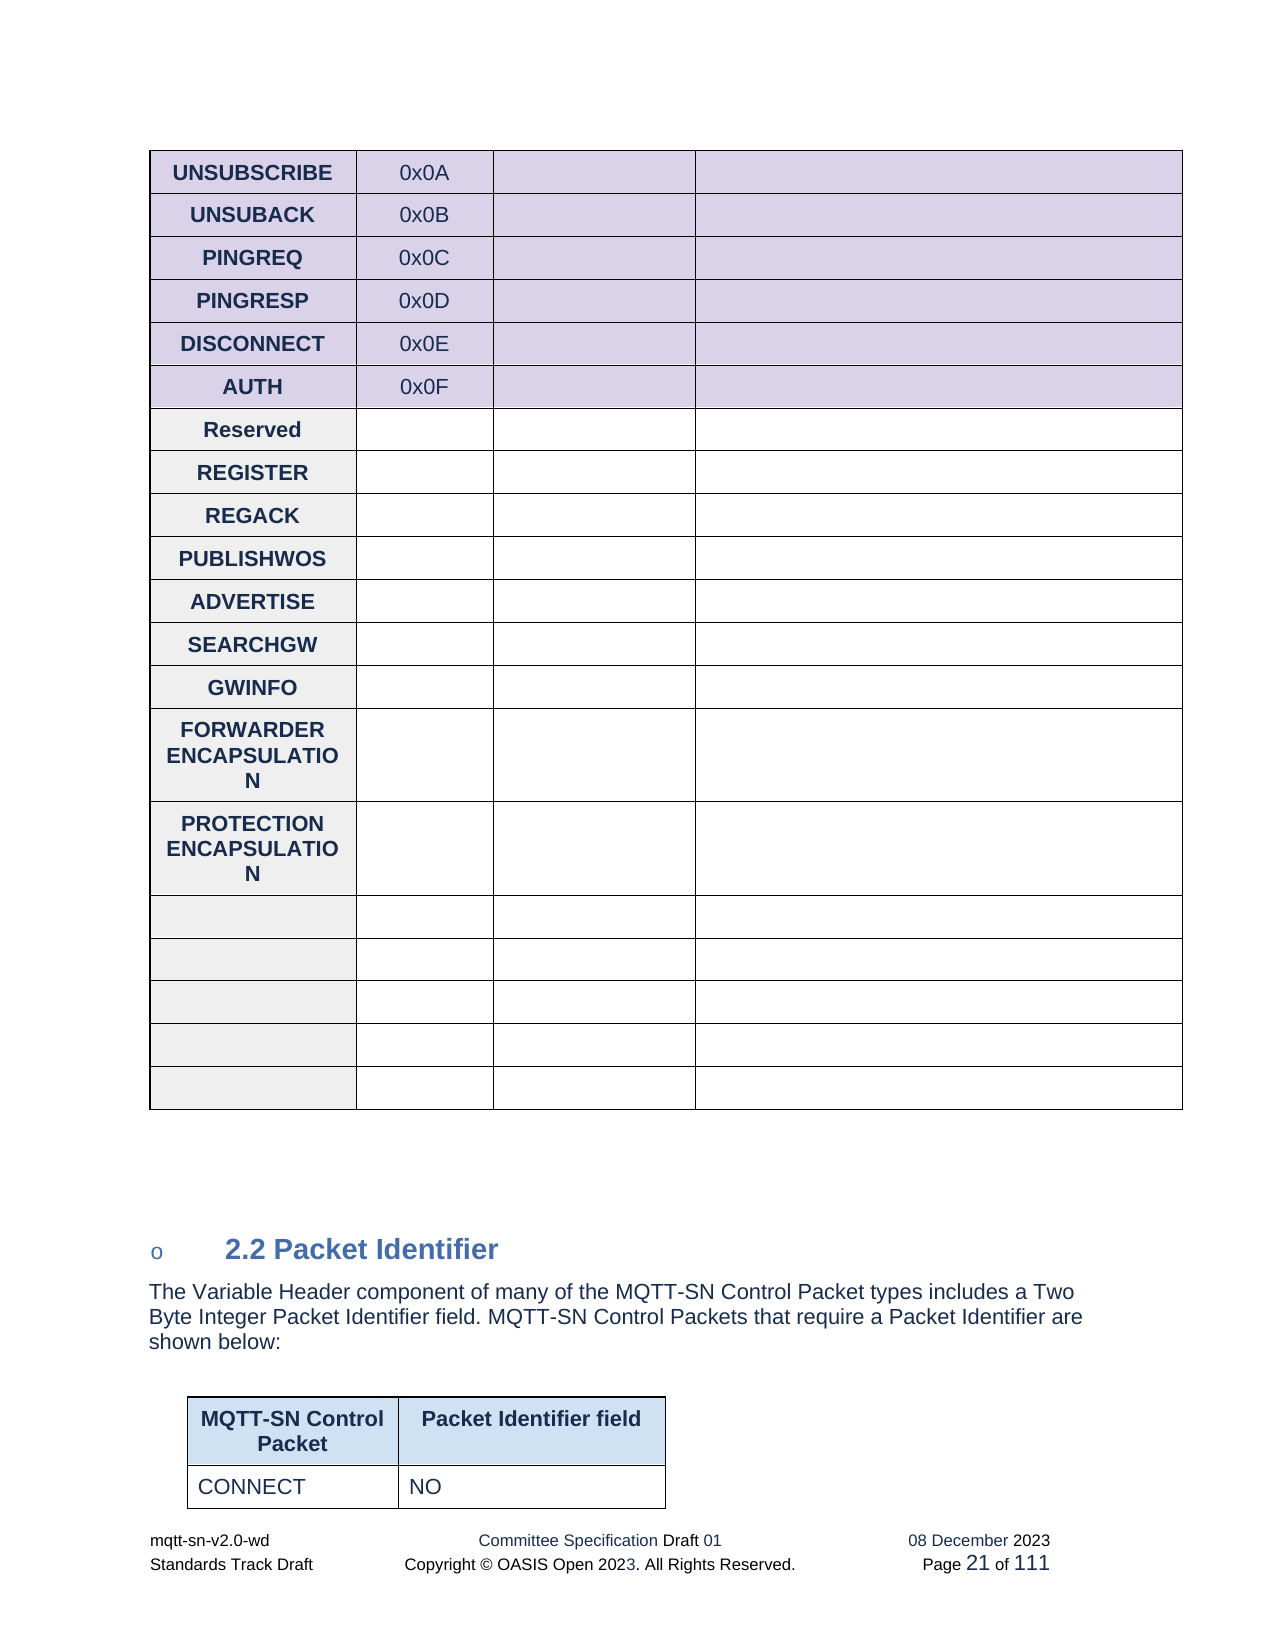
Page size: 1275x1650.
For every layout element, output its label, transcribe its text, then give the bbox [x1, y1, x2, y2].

table_cell [357, 939, 493, 980]
table_cell [357, 709, 493, 801]
table_cell AUTH [151, 366, 356, 407]
table_cell FORWARDER ENCAPSULATION [151, 709, 356, 801]
table_cell ADVERTISE [151, 580, 356, 622]
table_cell [696, 323, 1182, 364]
table_cell [696, 709, 1182, 801]
table_cell [696, 1024, 1182, 1066]
table_cell PINGREQ [151, 237, 356, 279]
table_cell [696, 280, 1182, 322]
table_cell [494, 802, 695, 894]
table_cell [696, 939, 1182, 980]
table_cell PUBLISHWOS [151, 537, 356, 579]
table_header MQTT-SN Control Packet [188, 1398, 398, 1464]
table_cell DISCONNECT [151, 323, 356, 364]
table_cell [494, 1067, 695, 1109]
table_cell [357, 409, 493, 450]
table_cell [357, 666, 493, 708]
table_cell [696, 409, 1182, 450]
table_cell [696, 981, 1182, 1023]
table_cell [357, 1067, 493, 1109]
table_cell [696, 451, 1182, 493]
table_cell [151, 939, 356, 980]
table_cell [494, 494, 695, 536]
table_header Packet Identifier field [399, 1398, 665, 1464]
table_cell [494, 409, 695, 450]
table_cell [357, 802, 493, 894]
table_cell [494, 151, 695, 193]
table_cell [494, 709, 695, 801]
table_cell REGACK [151, 494, 356, 536]
table_cell [151, 981, 356, 1023]
table_cell [696, 194, 1182, 236]
table_cell [696, 537, 1182, 579]
table_cell [494, 537, 695, 579]
table_cell [696, 366, 1182, 407]
table_cell NO [399, 1466, 665, 1507]
table_cell GWINFO [151, 666, 356, 708]
table_cell [357, 623, 493, 665]
table_cell [494, 1024, 695, 1066]
table_cell [494, 280, 695, 322]
table_cell [494, 323, 695, 364]
table_cell [696, 896, 1182, 937]
subtitle 2.2 Packet Identifier [150, 1232, 1124, 1266]
table_cell [494, 366, 695, 407]
table_cell UNSUBACK [151, 194, 356, 236]
table_cell [357, 451, 493, 493]
table_cell SEARCHGW [151, 623, 356, 665]
text The Variable Header component of many of the MQTT-SN Control Packet types includes a Two Byte Integer Packet Identifier field. MQTT-SN Control Packets that require a Packet Identifier are shown below: [148, 1279, 1124, 1354]
table_cell [494, 451, 695, 493]
table_cell PROTECTION ENCAPSULATION [151, 802, 356, 894]
table_cell [696, 1067, 1182, 1109]
table_cell [151, 896, 356, 937]
table_cell REGISTER [151, 451, 356, 493]
table_cell [357, 1024, 493, 1066]
table_cell [494, 237, 695, 279]
table_cell PINGRESP [151, 280, 356, 322]
table_cell [357, 896, 493, 937]
table_cell [696, 237, 1182, 279]
table_cell [151, 1067, 356, 1109]
table_cell [357, 494, 493, 536]
table_cell [494, 580, 695, 622]
table_cell [696, 151, 1182, 193]
table_cell [696, 494, 1182, 536]
table_cell CONNECT [188, 1466, 398, 1507]
table_cell [494, 194, 695, 236]
table_cell [357, 981, 493, 1023]
table_cell 0x0A [357, 151, 493, 193]
table_cell Reserved [151, 409, 356, 450]
table_cell 0x0C [357, 237, 493, 279]
table_cell [696, 802, 1182, 894]
table_cell [696, 666, 1182, 708]
table_cell [696, 580, 1182, 622]
table_cell 0x0F [357, 366, 493, 407]
table_cell [357, 537, 493, 579]
table_cell [494, 623, 695, 665]
table_cell 0x0B [357, 194, 493, 236]
table_cell [696, 623, 1182, 665]
table_cell [494, 666, 695, 708]
table_cell UNSUBSCRIBE [151, 151, 356, 193]
table_cell [151, 1024, 356, 1066]
table_cell [494, 939, 695, 980]
table_cell [494, 981, 695, 1023]
table_cell 0x0D [357, 280, 493, 322]
table_cell [357, 580, 493, 622]
table_cell 0x0E [357, 323, 493, 364]
table_cell [494, 896, 695, 937]
